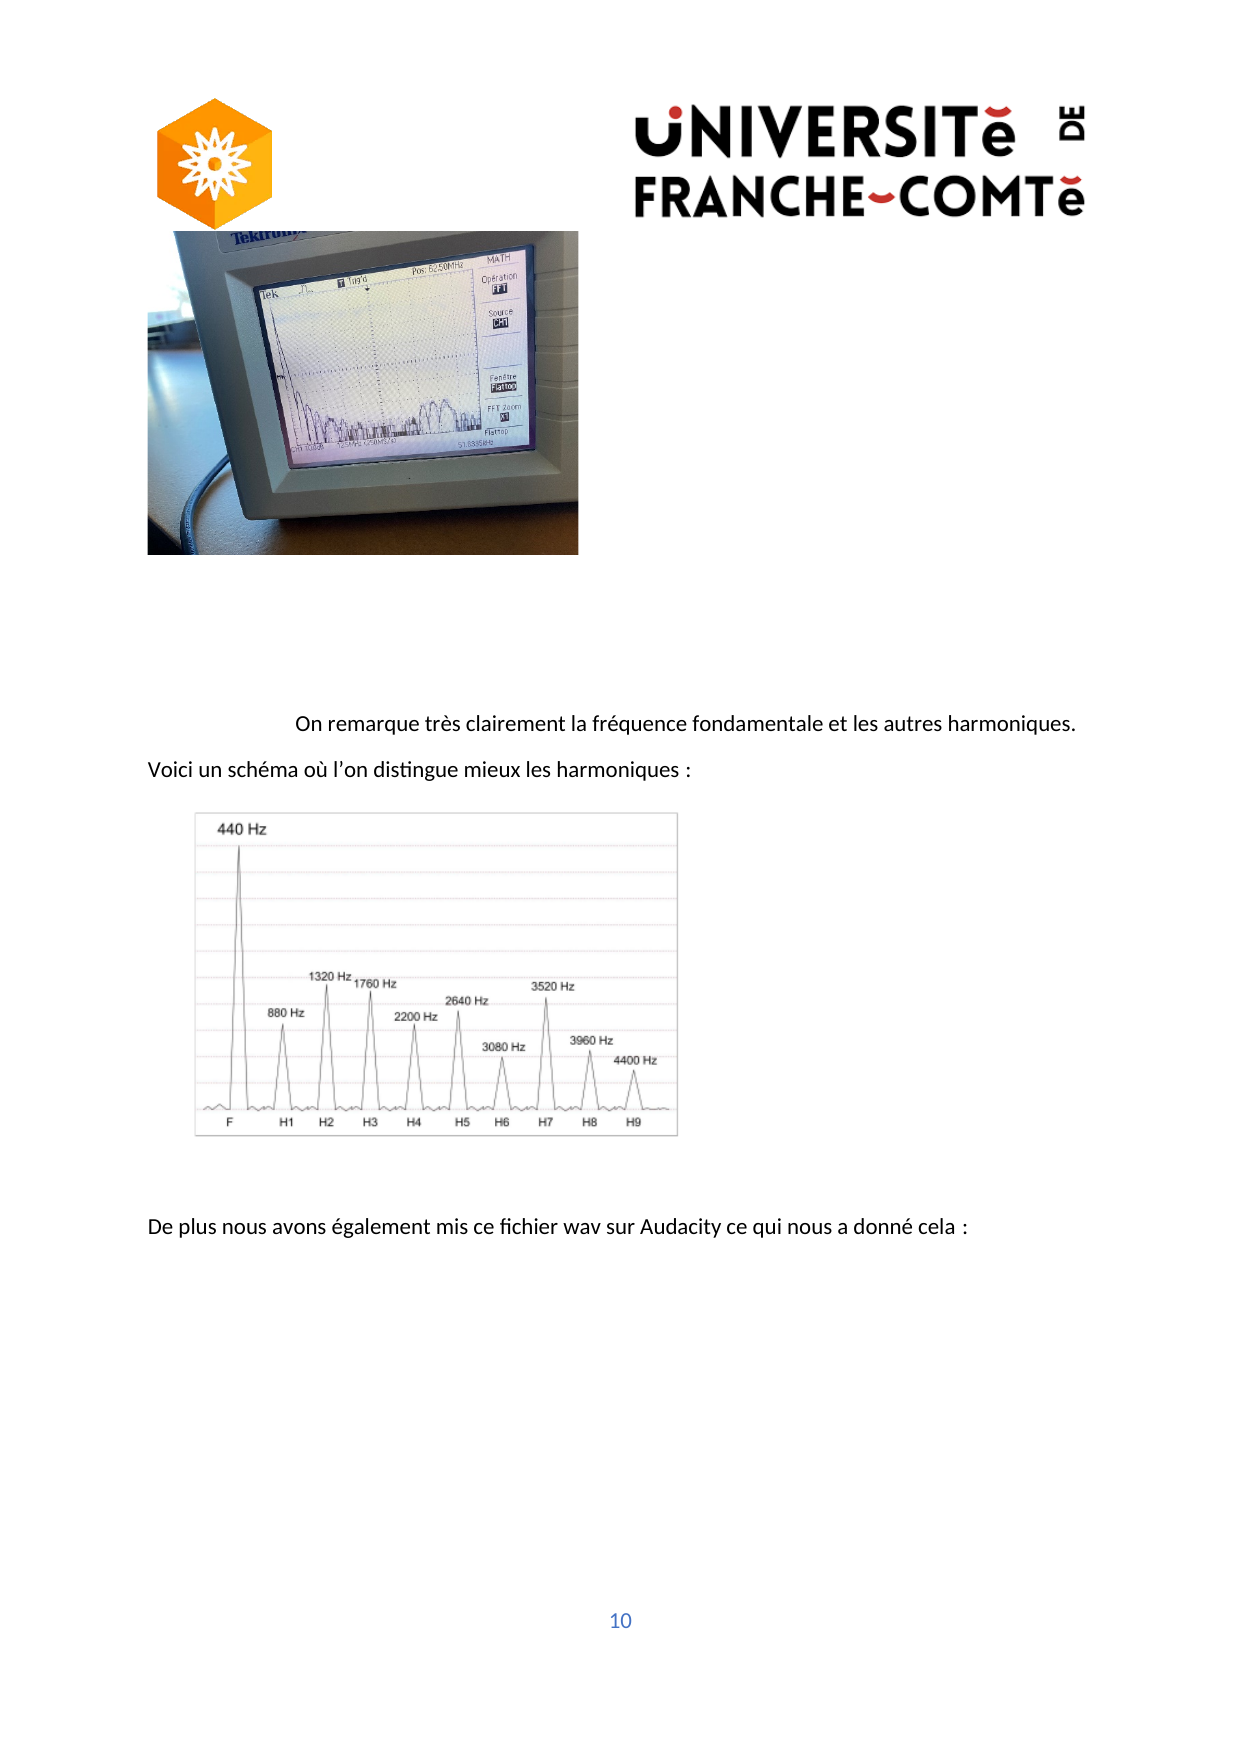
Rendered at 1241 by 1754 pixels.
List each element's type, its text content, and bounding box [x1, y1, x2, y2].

text Voici un schéma où l’on distingue mieux les harmoniques : [148, 755, 1093, 783]
text On remarque très clairement la fréquence fondamentale et les autres harmoniques. [221, 709, 1093, 737]
text De plus nous avons également mis ce fichier wav sur Audacity ce qui nous a donné cela : [148, 1212, 1093, 1240]
